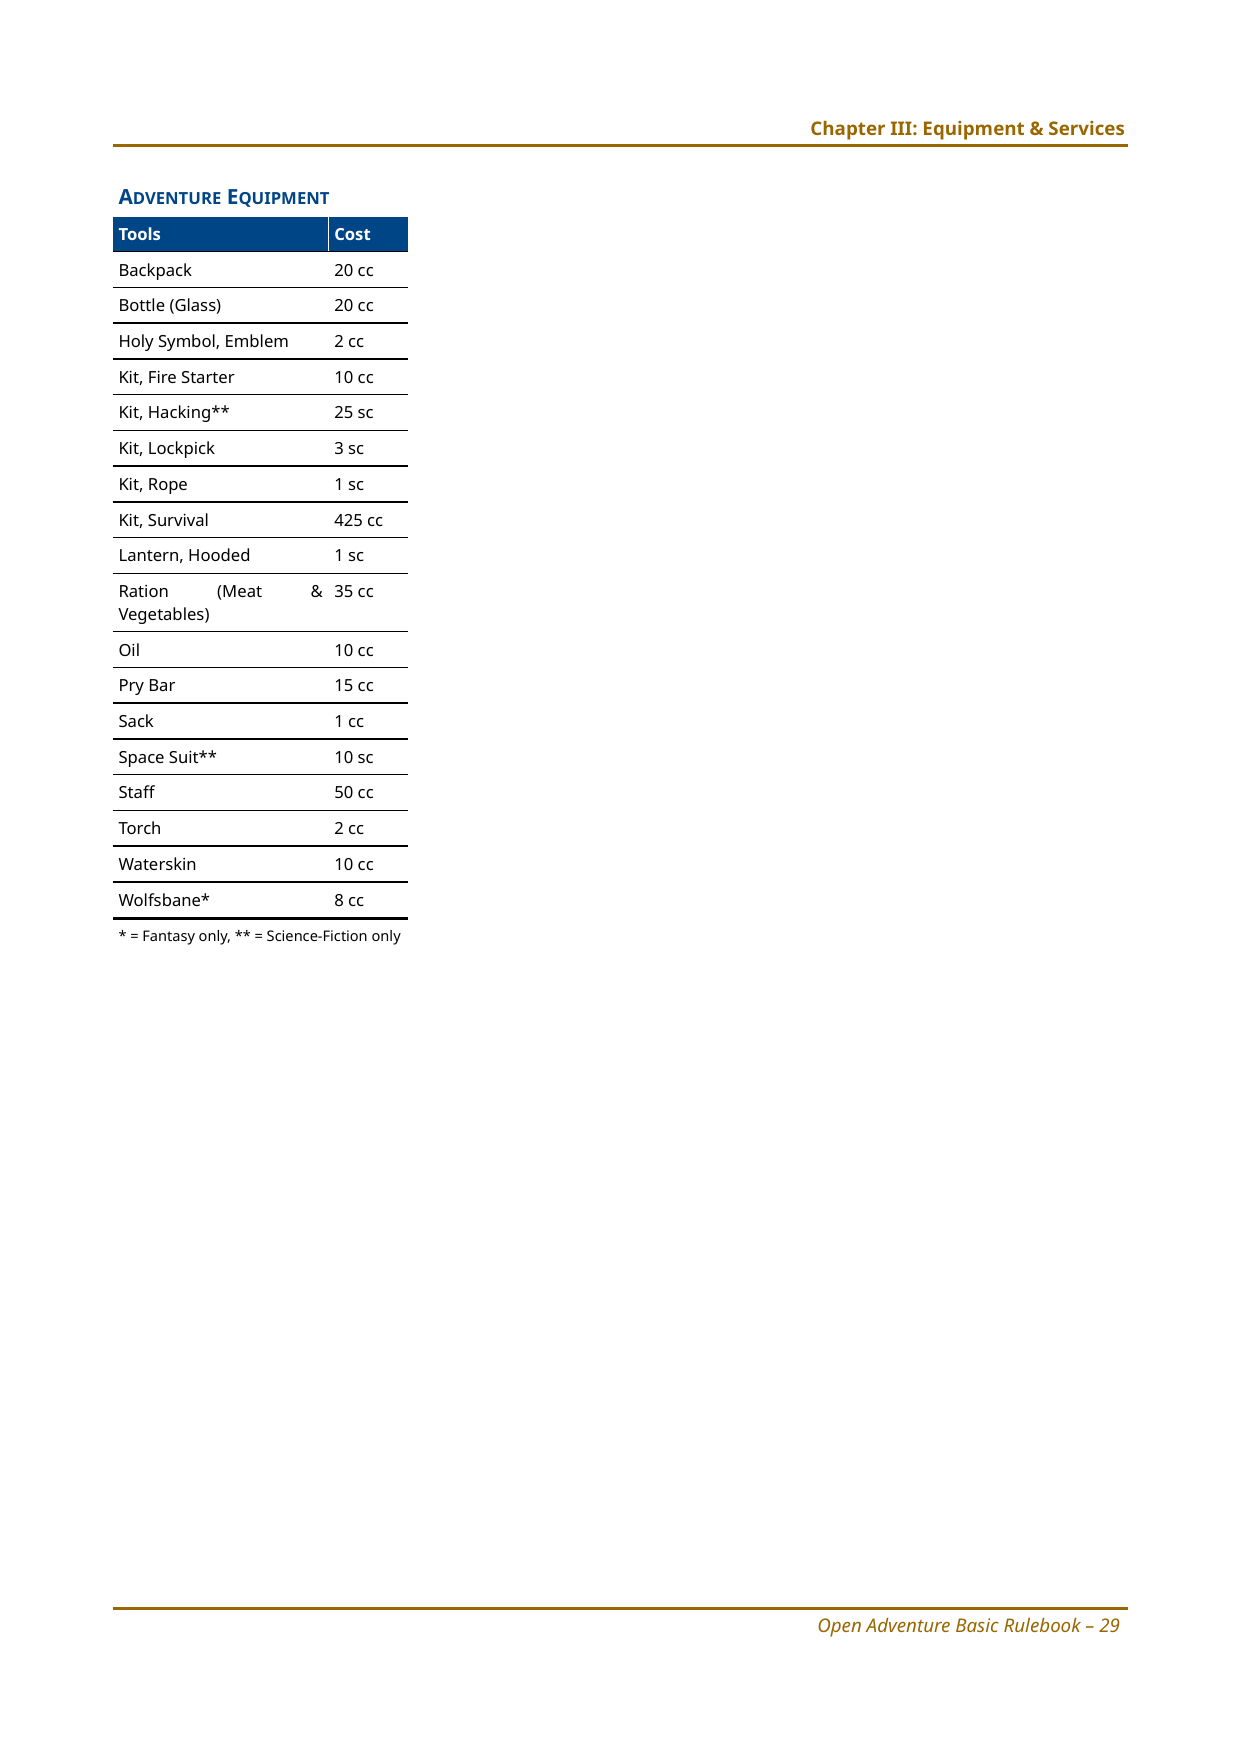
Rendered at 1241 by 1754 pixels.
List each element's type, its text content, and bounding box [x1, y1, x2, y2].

table_cell Kit, Survival [113, 503, 328, 537]
table_cell 50 cc [329, 775, 408, 809]
table_cell Pry Bar [113, 668, 328, 702]
table_cell 1 cc [329, 704, 408, 738]
table_cell 25 sc [329, 395, 408, 429]
table_cell 425 cc [329, 503, 408, 537]
table_header Adventure Equipment [113, 177, 408, 217]
table_cell Staff [113, 775, 328, 809]
table_cell 10 cc [329, 360, 408, 394]
table_cell Oil [113, 632, 328, 667]
table_cell Waterskin [113, 847, 328, 881]
table_cell 10 sc [329, 740, 408, 774]
table_cell 10 cc [329, 847, 408, 881]
table_cell 3 sc [329, 431, 408, 465]
table_cell 15 cc [329, 668, 408, 702]
table_cell 1 sc [329, 467, 408, 501]
table_cell Bottle (Glass) [113, 288, 328, 322]
table_cell Kit, Lockpick [113, 431, 328, 465]
table_cell Kit, Hacking** [113, 395, 328, 429]
table_cell Wolfsbane* [113, 883, 328, 917]
table_cell 2 cc [329, 811, 408, 845]
table_cell 8 cc [329, 883, 408, 917]
table_cell 20 cc [329, 252, 408, 287]
table_cell Backpack [113, 252, 328, 287]
table_cell 20 cc [329, 288, 408, 322]
table_cell Tools [113, 217, 328, 251]
table_cell 2 cc [329, 324, 408, 358]
table_cell 10 cc [329, 632, 408, 667]
table_cell Ration (Meat & Vegetables) [113, 574, 328, 631]
table_cell Space Suit** [113, 740, 328, 774]
table_cell Kit, Rope [113, 467, 328, 501]
table_cell 35 cc [329, 574, 408, 631]
table_cell Cost [329, 217, 408, 251]
table_cell * = Fantasy only, ** = Science-Fiction only [113, 920, 408, 951]
table_cell Holy Symbol, Emblem [113, 324, 328, 358]
table_cell Torch [113, 811, 328, 845]
table_cell 1 sc [329, 538, 408, 572]
table_cell Lantern, Hooded [113, 538, 328, 572]
table_cell Sack [113, 704, 328, 738]
table_cell Kit, Fire Starter [113, 360, 328, 394]
